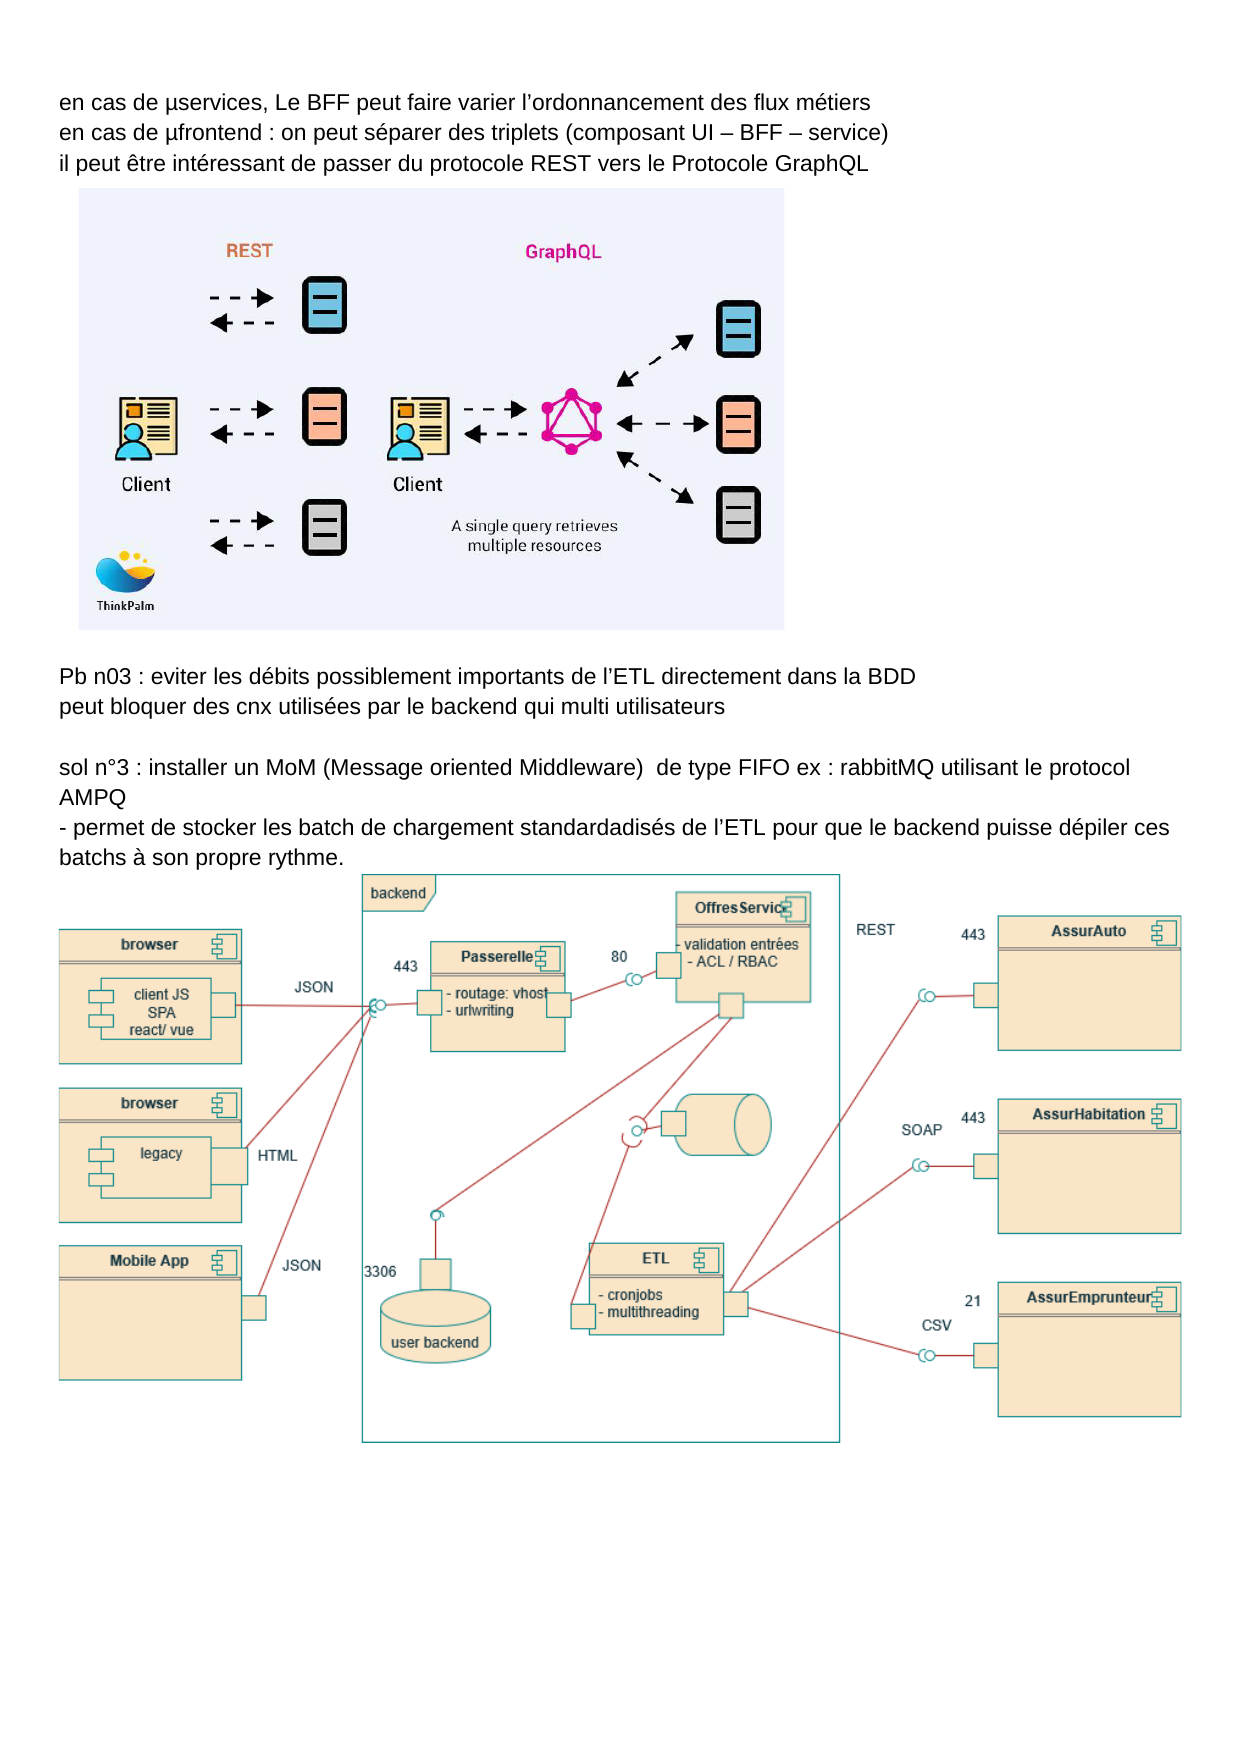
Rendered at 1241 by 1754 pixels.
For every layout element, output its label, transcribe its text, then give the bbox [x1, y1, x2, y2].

text en cas de µservices, Le BFF peut faire varier l’ordonnancement des flux métiers [59, 89, 1181, 116]
text peut bloquer des cnx utilisées par le backend qui multi utilisateurs [59, 693, 1181, 720]
text il peut être intéressant de passer du protocole REST vers le Protocole GraphQL [59, 149, 1181, 176]
text en cas de µfrontend : on peut séparer des triplets (composant UI – BFF – service) [59, 119, 1181, 146]
picture [78, 188, 785, 630]
text - permet de stocker les batch de chargement standardadisés de l’ETL pour que le backend puisse dépiler ces batchs à son propre rythme. [59, 814, 1181, 871]
picture [58, 874, 1182, 1443]
text sol n°3 : installer un MoM (Message oriented Middleware) de type FIFO ex : rabbitMQ utilisant le protocol AMPQ [59, 754, 1181, 810]
text Pb n03 : eviter les débits possiblement importants de l’ETL directement dans la BDD [59, 663, 1181, 689]
